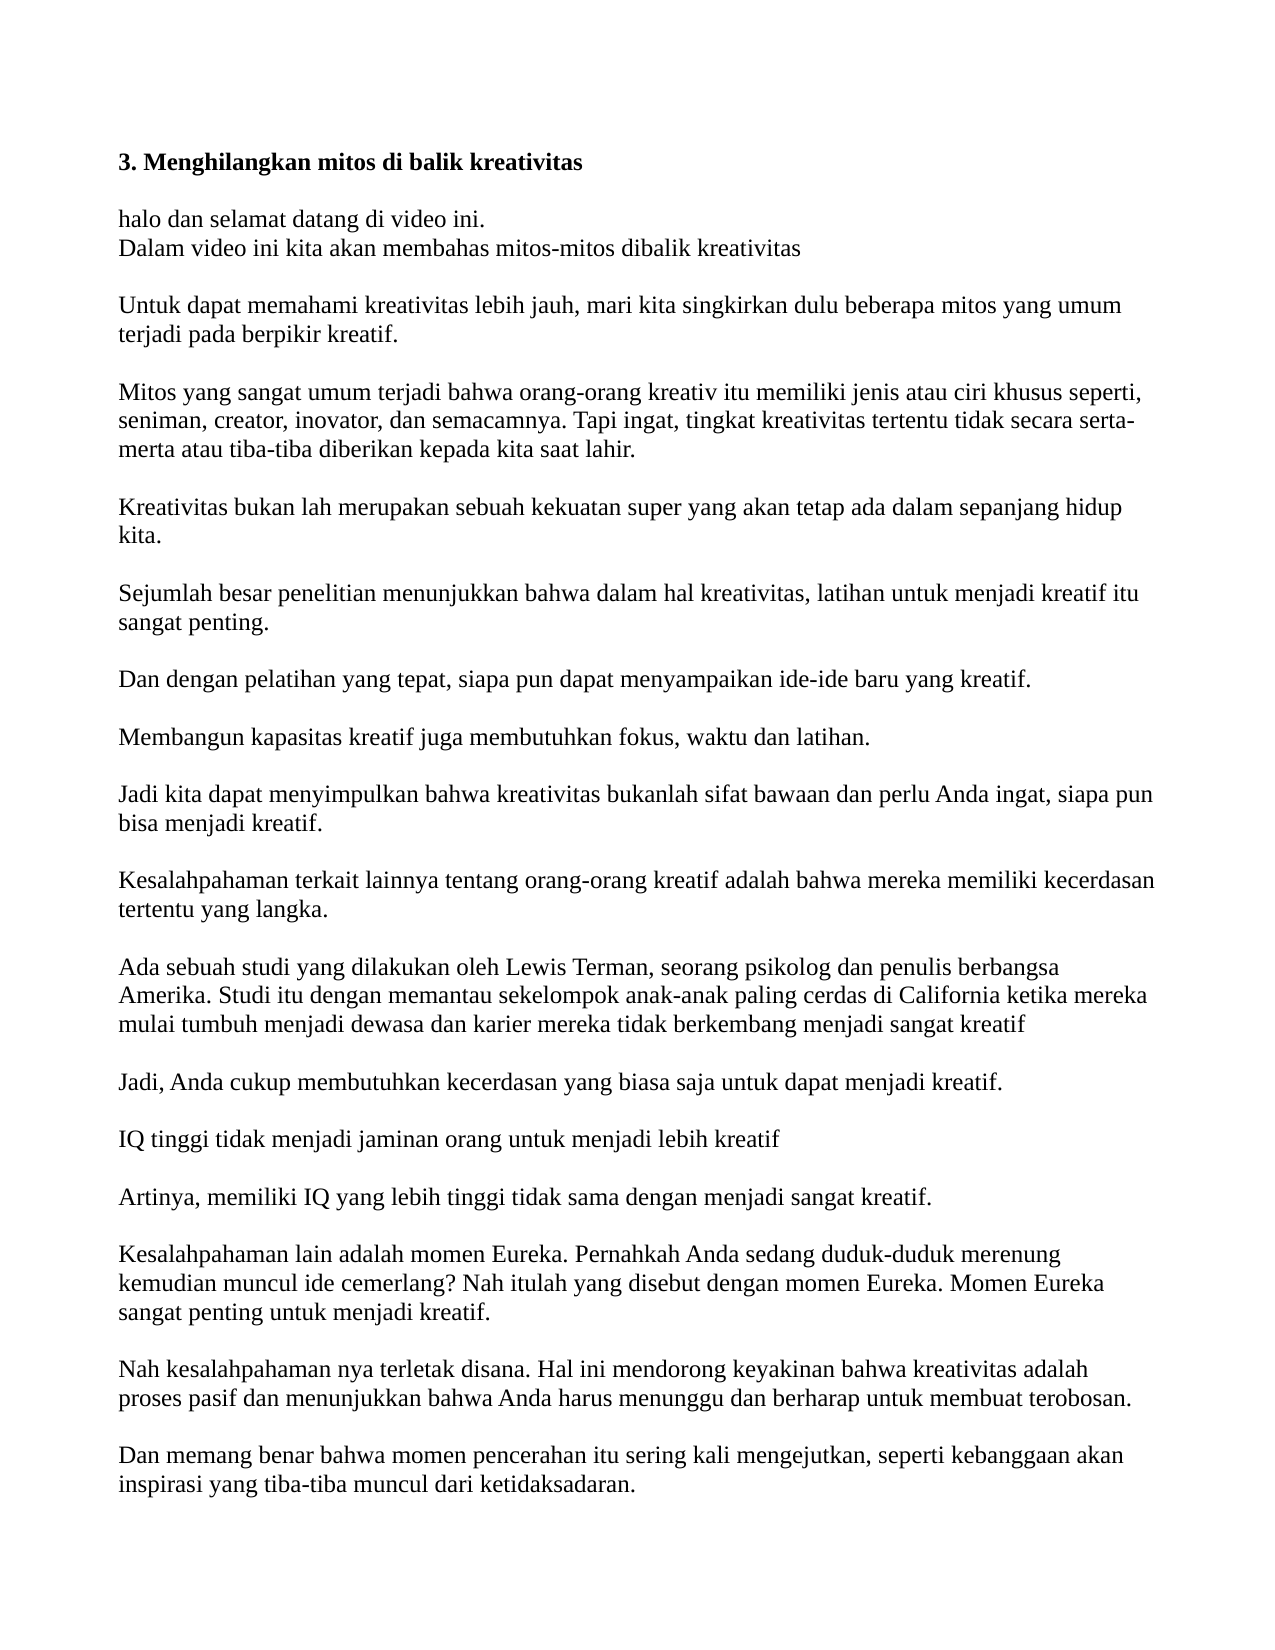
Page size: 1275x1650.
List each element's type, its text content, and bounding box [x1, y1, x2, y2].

text 3. Menghilangkan mitos di balik kreativitas [118, 147, 1157, 176]
text Sejumlah besar penelitian menunjukkan bahwa dalam hal kreativitas, latihan untuk menjadi kreatif itu sangat penting. [118, 578, 1157, 636]
text Dalam video ini kita akan membahas mitos-mitos dibalik kreativitas [118, 233, 1157, 262]
text Jadi, Anda cukup membutuhkan kecerdasan yang biasa saja untuk dapat menjadi kreatif. [118, 1067, 1157, 1096]
text Jadi kita dapat menyimpulkan bahwa kreativitas bukanlah sifat bawaan dan perlu Anda ingat, siapa pun bisa menjadi kreatif. [118, 779, 1157, 837]
text Mitos yang sangat umum terjadi bahwa orang-orang kreativ itu memiliki jenis atau ciri khusus seperti, seniman, creator, inovator, dan semacamnya. Tapi ingat, tingkat kreativitas tertentu tidak secara serta-merta atau tiba-tiba diberikan kepada kita saat lahir. [118, 377, 1157, 463]
text Artinya, memiliki IQ yang lebih tinggi tidak sama dengan menjadi sangat kreatif. [118, 1182, 1157, 1211]
text Ada sebuah studi yang dilakukan oleh Lewis Terman, seorang psikolog dan penulis berbangsa Amerika. Studi itu dengan memantau sekelompok anak-anak paling cerdas di California ketika mereka mulai tumbuh menjadi dewasa dan karier mereka tidak berkembang menjadi sangat kreatif [118, 952, 1157, 1038]
text Kesalahpahaman terkait lainnya tentang orang-orang kreatif adalah bahwa mereka memiliki kecerdasan tertentu yang langka. [118, 866, 1157, 923]
text IQ tinggi tidak menjadi jaminan orang untuk menjadi lebih kreatif [118, 1124, 1157, 1153]
text Nah kesalahpahaman nya terletak disana. Hal ini mendorong keyakinan bahwa kreativitas adalah proses pasif dan menunjukkan bahwa Anda harus menunggu dan berharap untuk membuat terobosan. [118, 1354, 1157, 1412]
text Dan memang benar bahwa momen pencerahan itu sering kali mengejutkan, seperti kebanggaan akan inspirasi yang tiba-tiba muncul dari ketidaksadaran. [118, 1441, 1157, 1498]
text halo dan selamat datang di video ini. [118, 204, 1157, 233]
text Untuk dapat memahami kreativitas lebih jauh, mari kita singkirkan dulu beberapa mitos yang umum terjadi pada berpikir kreatif. [118, 291, 1157, 348]
text Dan dengan pelatihan yang tepat, siapa pun dapat menyampaikan ide-ide baru yang kreatif. [118, 664, 1157, 693]
text Membangun kapasitas kreatif juga membutuhkan fokus, waktu dan latihan. [118, 722, 1157, 751]
text Kesalahpahaman lain adalah momen Eureka. Pernahkah Anda sedang duduk-duduk merenung kemudian muncul ide cemerlang? Nah itulah yang disebut dengan momen Eureka. Momen Eureka sangat penting untuk menjadi kreatif. [118, 1239, 1157, 1326]
text Kreativitas bukan lah merupakan sebuah kekuatan super yang akan tetap ada dalam sepanjang hidup kita. [118, 492, 1157, 549]
